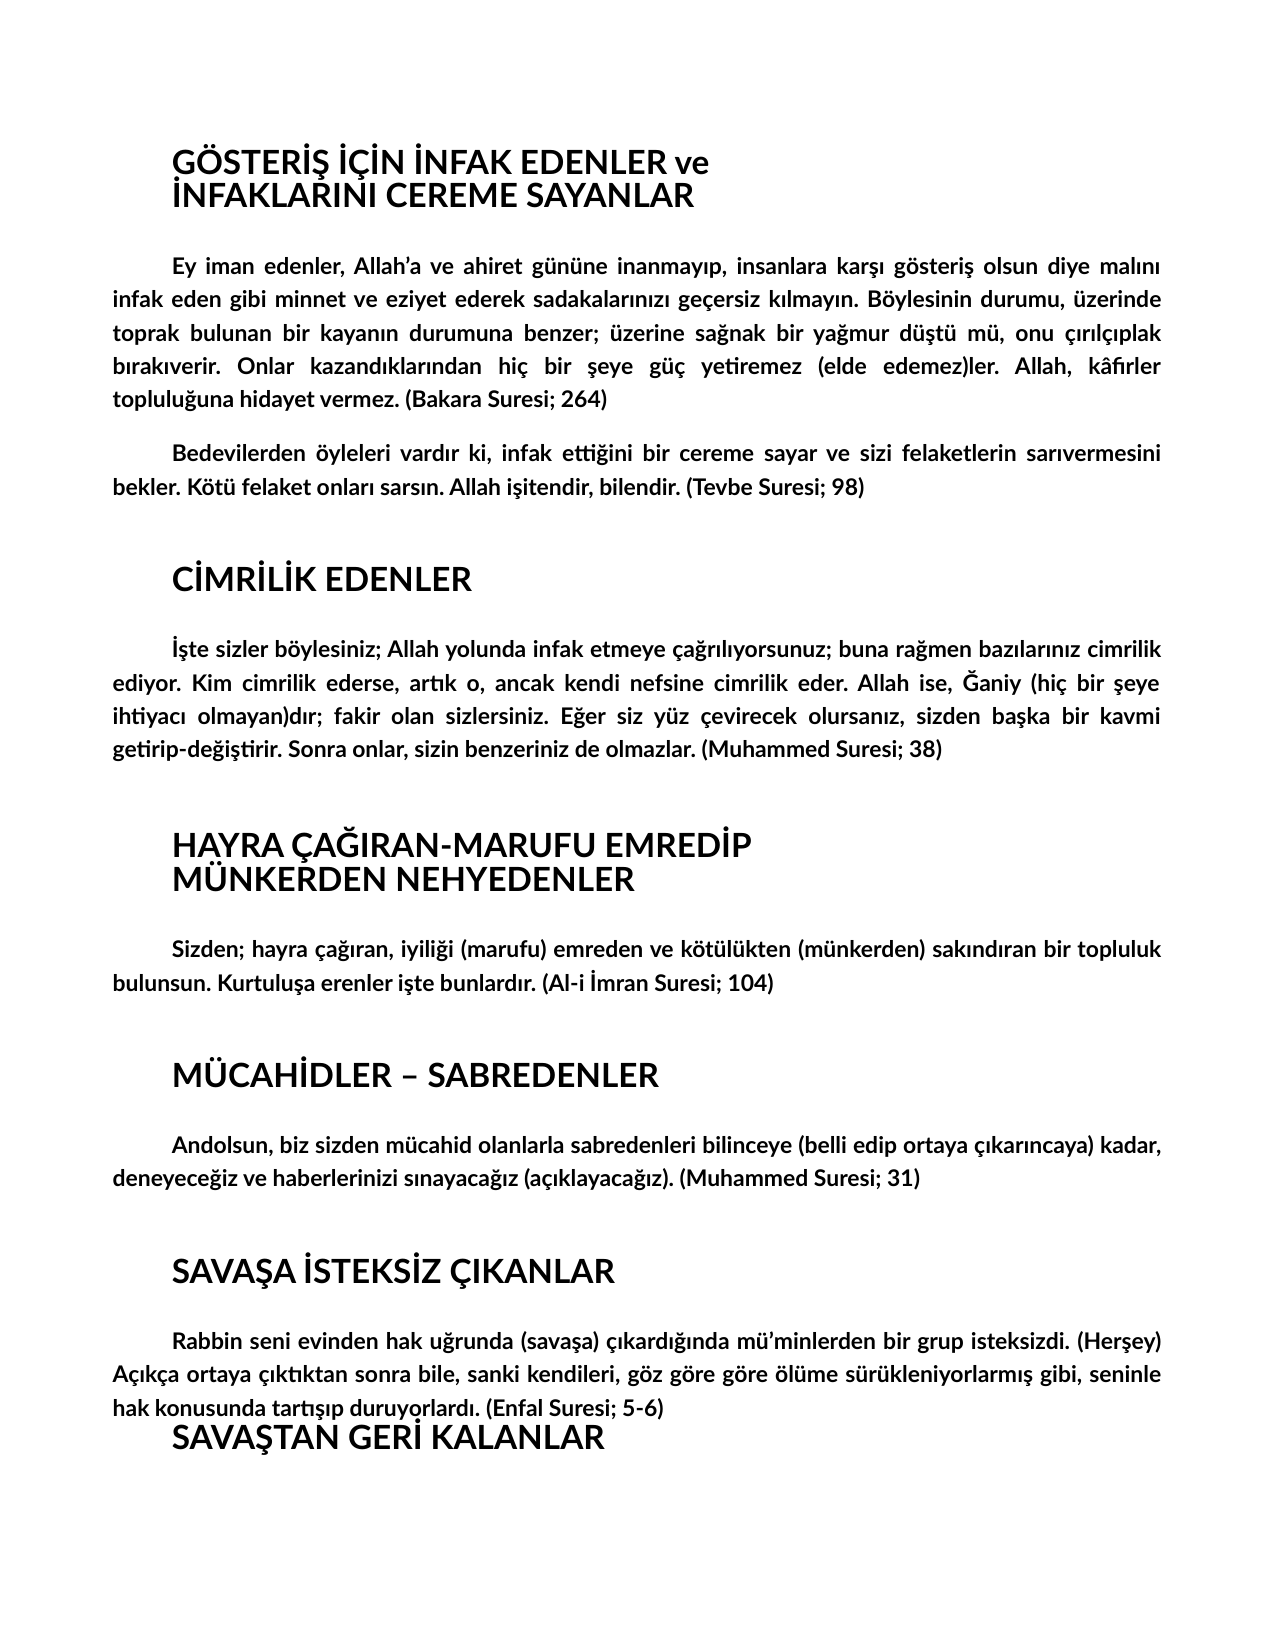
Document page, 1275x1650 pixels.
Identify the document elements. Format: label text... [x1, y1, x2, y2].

text Bedevilerden öyleleri vardır ki, infak ettiğini bir cereme sayar ve sizi felaketlerin sarıvermesini bekler. Kötü felaket onları sarsın. Allah işitendir, bilendir. (Tevbe Suresi; 98) [112, 435, 1162, 502]
text SAVAŞTAN GERİ KALANLAR [112, 1423, 1162, 1456]
text GÖSTERİŞ İÇİN İNFAK EDENLER ve [112, 148, 1162, 181]
text SAVAŞA İSTEKSİZ ÇIKANLAR [112, 1260, 268, 1289]
text Ey iman edenler, Allah’a ve ahiret gününe inanmayıp, insanlara karşı gösteriş olsun diye malını infak eden gibi minnet ve eziyet ederek sadakalarınızı geçersiz kılmayın. Böylesinin durumu, üzerinde toprak bulunan bir kayanın durumuna benzer; üzerine sağnak bir yağmur düştü mü, onu çırılçıplak bırakıverir. Onlar kazandıklarından hiç bir şeye güç yetiremez (elde edemez)ler. Allah, kâfirler topluluğuna hidayet vermez. (Bakara Suresi; 264) [112, 248, 1162, 414]
text SAVAŞA İSTEKSİZ ÇIKANLAR [261, 1260, 462, 1289]
text CİMRİLİK EDENLER [112, 568, 1162, 598]
text İNFAKLARINI CEREME SAYANLAR [112, 181, 1162, 214]
text İşte sizler böylesiniz; Allah yolunda infak etmeye çağrılıyorsunuz; buna rağmen bazılarınız cimrilik ediyor. Kim cimrilik ederse, artık o, ancak kendi nefsine cimrilik eder. Allah ise, Ğaniy (hiç bir şeye ihtiyacı olmayan)dır; fakir olan sizlersiniz. Eğer siz yüz çevirecek olursanız, sizden başka bir kavmi getirip-değiştirir. Sonra onlar, sizin benzeriniz de olmazlar. (Muhammed Suresi; 38) [112, 631, 1162, 764]
text MÜNKERDEN NEHYEDENLER [112, 864, 1162, 898]
text Sizden; hayra çağıran, iyiliği (marufu) emreden ve kötülükten (münkerden) sakındıran bir topluluk bulunsun. Kurtuluşa erenler işte bunlardır. (Al-i İmran Suresi; 104) [112, 931, 1162, 998]
text MÜCAHİDLER – SABREDENLER [112, 1064, 1162, 1093]
text HAYRA ÇAĞIRAN-MARUFU EMREDİP [112, 831, 1162, 864]
text Rabbin seni evinden hak uğrunda (savaşa) çıkardığında mü’minlerden bir grup isteksizdi. (Herşey) Açıkça ortaya çıktıktan sonra bile, sanki kendileri, göz göre göre ölüme sürükleniyorlarmış gibi, seninle hak konusunda tartışıp duruyorlardı. (Enfal Suresi; 5-6) [112, 1323, 1162, 1423]
text SAVAŞA İSTEKSİZ ÇIKANLAR [455, 1260, 1162, 1289]
text Andolsun, biz sizden mücahid olanlarla sabredenleri bilinceye (belli edip ortaya çıkarıncaya) kadar, deneyeceğiz ve haberlerinizi sınayacağız (açıklayacağız). (Muhammed Suresi; 31) [112, 1127, 1162, 1193]
